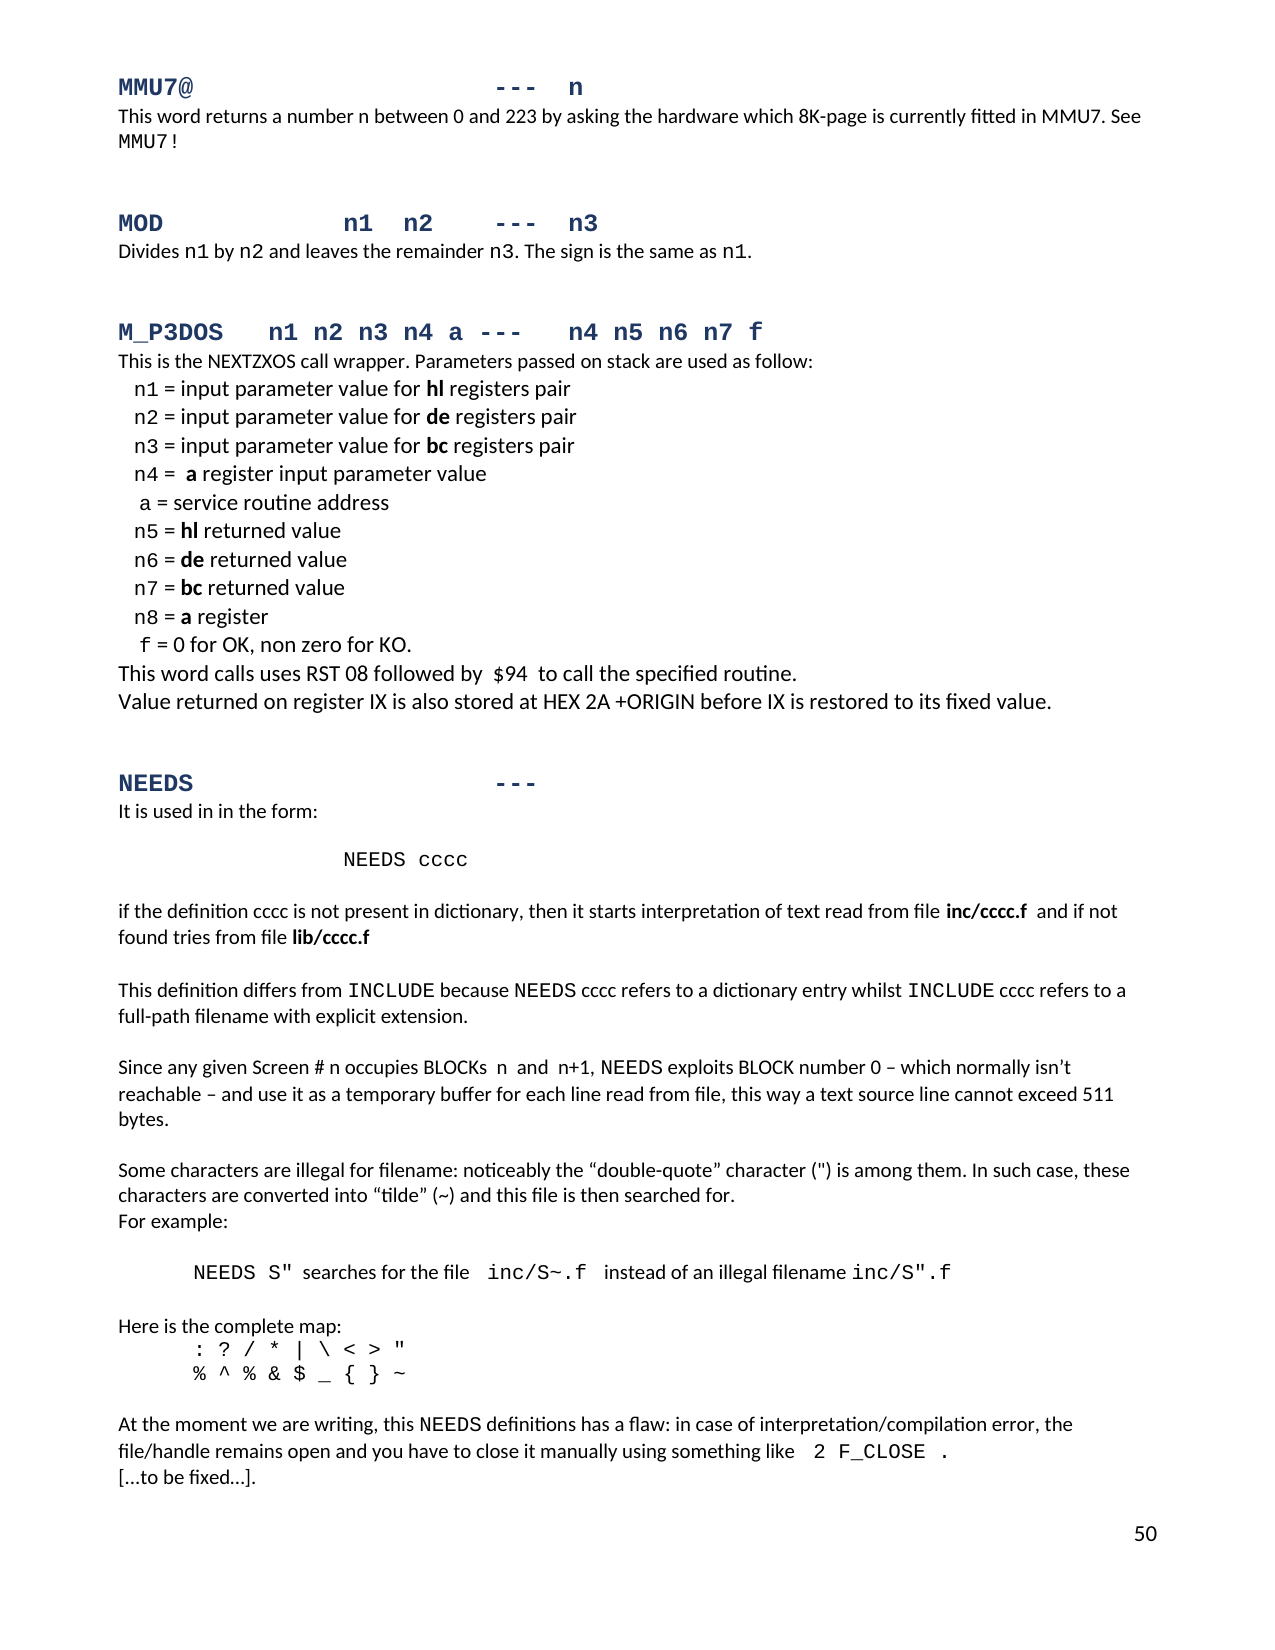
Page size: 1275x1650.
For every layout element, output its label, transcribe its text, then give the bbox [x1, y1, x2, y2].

text This is the NEXTZXOS call wrapper. Parameters passed on stack are used as follow: [118, 348, 1157, 374]
text It is used in in the form: [118, 798, 1157, 824]
subtitle MOD n1 n2 --- n3 [118, 210, 1157, 238]
text n4 = a register input parameter value [118, 459, 1157, 488]
text NEEDS cccc [118, 849, 1157, 873]
subtitle M_P3DOS n1 n2 n3 n4 a --- n4 n5 n6 n7 f [118, 320, 1157, 348]
text n6 = de returned value [118, 545, 1157, 573]
text : ? / * | \ < > " [118, 1339, 1157, 1362]
text n7 = bc returned value [118, 573, 1157, 602]
text % ^ % & $ _ { } ~ [118, 1362, 1157, 1386]
text f = 0 for OK, non zero for KO. [118, 631, 1157, 659]
text n2 = input parameter value for de registers pair [118, 402, 1157, 431]
text This definition differs from INCLUDE because NEEDS cccc refers to a dictionary entry whilst INCLUDE cccc refers to a full-path filename with explicit extension. [118, 977, 1157, 1029]
text [...to be fixed…]. [118, 1464, 1157, 1490]
text This word returns a number n between 0 and 223 by asking the hardware which 8K-page is currently fitted in MMU7. See MMU7! [118, 103, 1157, 155]
text At the moment we are writing, this NEEDS definitions has a flaw: in case of interpretation/compilation error, the file/handle remains open and you have to close it manually using something like 2 F_CLOSE . [118, 1412, 1157, 1464]
text if the definition cccc is not present in dictionary, then it starts interpretation of text read from file inc/cccc.f and if not found tries from file lib/cccc.f [118, 898, 1157, 977]
text n3 = input parameter value for bc registers pair [118, 431, 1157, 459]
text Divides n1 by n2 and leaves the remainder n3. The sign is the same as n1. [118, 238, 1157, 265]
text n1 = input parameter value for hl registers pair [118, 374, 1157, 402]
text Value returned on register IX is also stored at HEX 2A +ORIGIN before IX is restored to its fixed value. [118, 687, 1157, 715]
subtitle MMU7@ --- n [118, 75, 1157, 103]
text Here is the complete map: [118, 1313, 1157, 1339]
text This word calls uses RST 08 followed by $94 to call the specified routine. [118, 659, 1157, 687]
text Since any given Screen # n occupies BLOCKs n and n+1, NEEDS exploits BLOCK number 0 – which normally isn’t reachable – and use it as a temporary buffer for each line read from file, this way a text source line cannot exceed 511 bytes. [118, 1054, 1157, 1132]
text n8 = a register [118, 602, 1157, 631]
subtitle NEEDS --- [118, 770, 1157, 798]
text a = service routine address [118, 488, 1157, 516]
text For example: [118, 1208, 1157, 1233]
text n5 = hl returned value [118, 516, 1157, 545]
text NEEDS S" searches for the file inc/S~.f instead of an illegal filename inc/S".f [118, 1259, 1157, 1285]
text Some characters are illegal for filename: noticeably the “double-quote” character (") is among them. In such case, these characters are converted into “tilde” (~) and this file is then searched for. [118, 1157, 1157, 1208]
